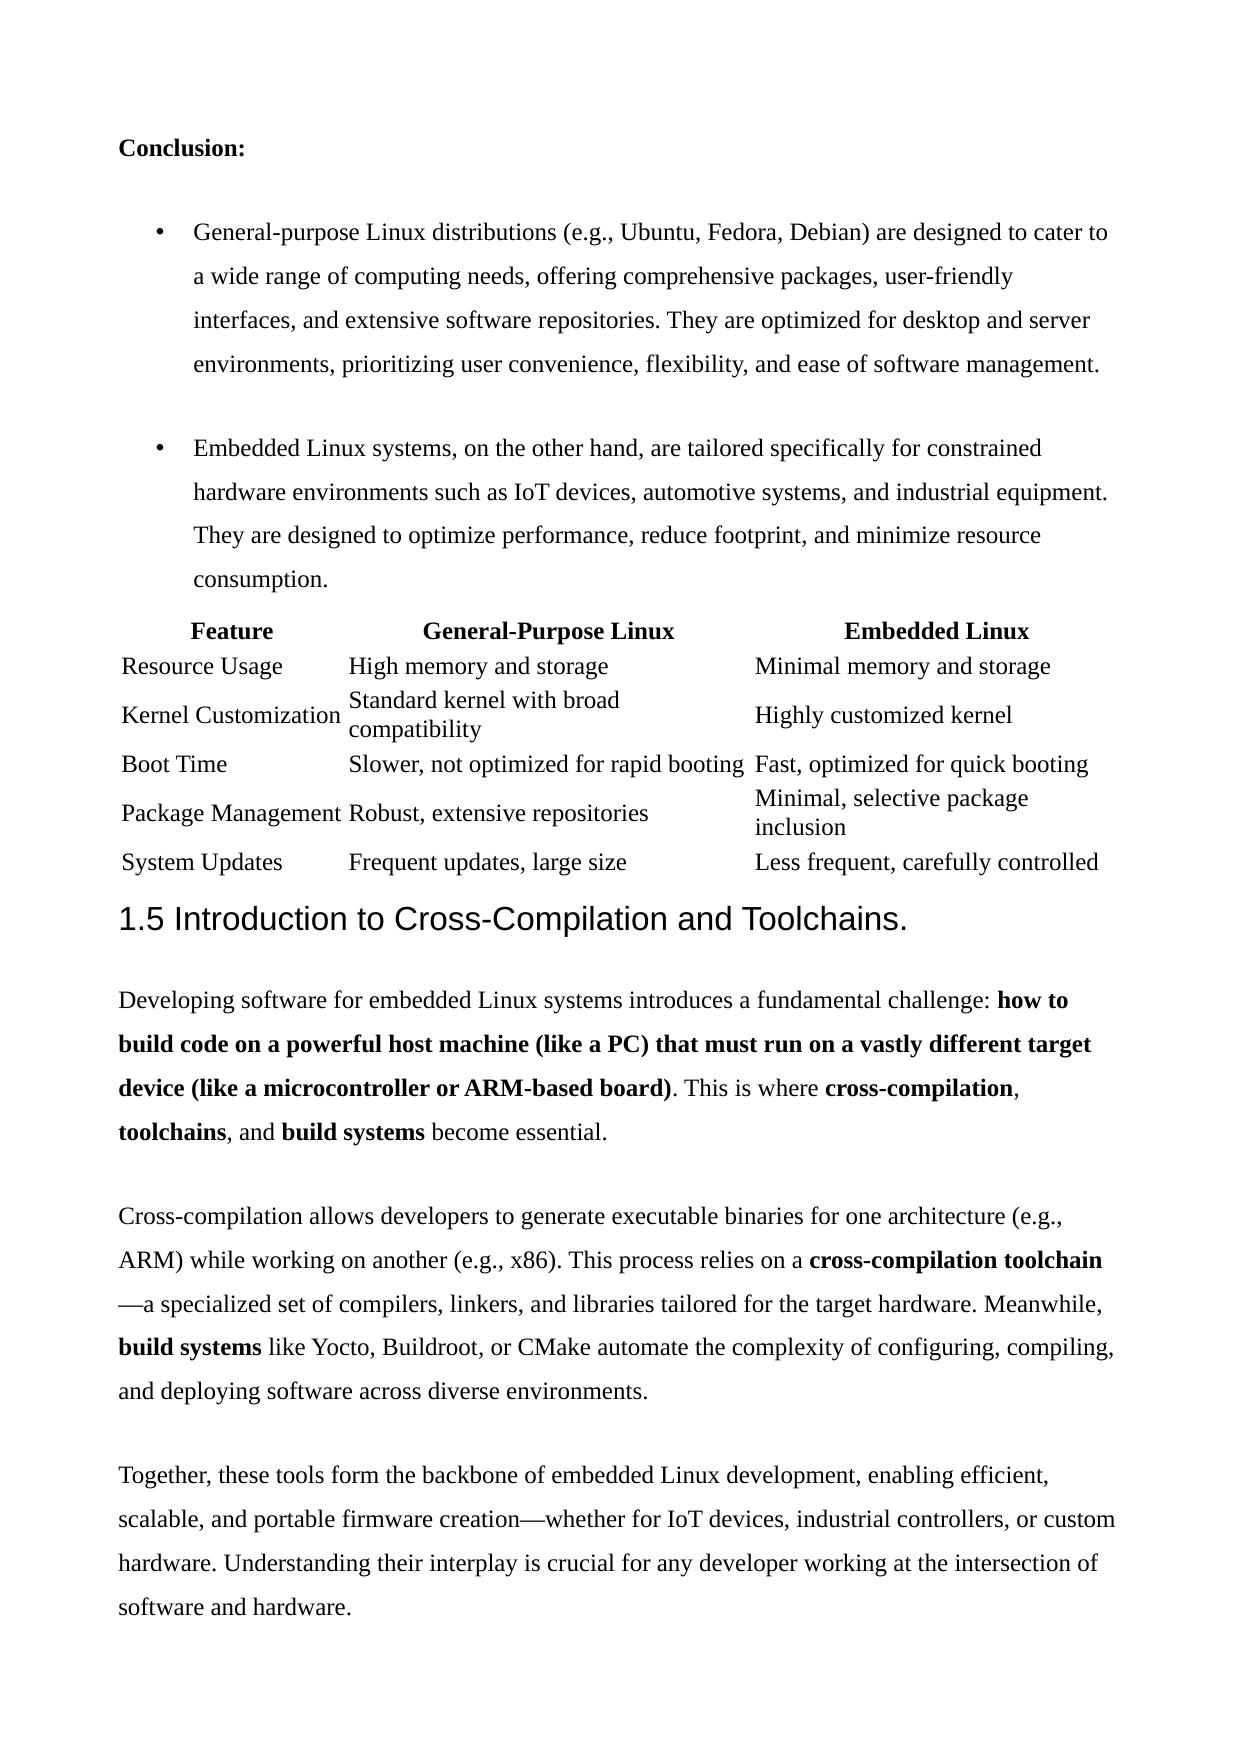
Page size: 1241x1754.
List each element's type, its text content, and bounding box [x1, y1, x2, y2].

text Developing software for embedded Linux systems introduces a fundamental challenge: how to build code on a powerful host machine (like a PC) that must run on a vastly different target device (like a microcontroller or ARM-based board). This is where cross-compilation, toolchains, and build systems become essential. [118, 971, 1122, 1146]
table_cell Highly customized kernel [752, 683, 1122, 746]
text Together, these tools form the backbone of embedded Linux development, enabling efficient, scalable, and portable firmware creation—whether for IoT devices, industrial controllers, or custom hardware. Understanding their interplay is crucial for any developer working at the intersection of software and hardware. [118, 1446, 1122, 1621]
table_cell Minimal, selective package inclusion [752, 781, 1122, 844]
table_cell Fast, optimized for quick booting [752, 746, 1122, 781]
table_cell Resource Usage [118, 648, 345, 683]
table_cell Robust, extensive repositories [345, 781, 752, 844]
list Embedded Linux systems, on the other hand, are tailored specifically for constrained hardware environments such as IoT devices, automotive systems, and industrial equipment. They are designed to optimize performance, reduce footprint, and minimize resource consumption. [156, 418, 1122, 593]
table_cell System Updates [118, 844, 345, 878]
table_cell Boot Time [118, 746, 345, 781]
text Cross-compilation allows developers to generate executable binaries for one architecture (e.g., ARM) while working on another (e.g., x86). This process relies on a cross-compilation toolchain—a specialized set of compilers, linkers, and libraries tailored for the target hardware. Meanwhile, build systems like Yocto, Buildroot, or CMake automate the complexity of configuring, compiling, and deploying software across diverse environments. [118, 1186, 1122, 1405]
table_header Feature [118, 614, 345, 648]
table_cell Less frequent, carefully controlled [752, 844, 1122, 878]
table_cell Minimal memory and storage [752, 648, 1122, 683]
table_cell Standard kernel with broad compatibility [345, 683, 752, 746]
table_header General-Purpose Linux [345, 614, 752, 648]
text Conclusion: [118, 118, 1122, 162]
table_cell Frequent updates, large size [345, 844, 752, 878]
subtitle 1.5 Introduction to Cross-Compilation and Toolchains. [118, 899, 1122, 938]
table_cell Slower, not optimized for rapid booting [345, 746, 752, 781]
table_header Embedded Linux [752, 614, 1122, 648]
list General-purpose Linux distributions (e.g., Ubuntu, Fedora, Debian) are designed to cater to a wide range of computing needs, offering comprehensive packages, user-friendly interfaces, and extensive software repositories. They are optimized for desktop and server environments, prioritizing user convenience, flexibility, and ease of software management. [156, 202, 1122, 377]
table_cell High memory and storage [345, 648, 752, 683]
table_cell Kernel Customization [118, 683, 345, 746]
table_cell Package Management [118, 781, 345, 844]
